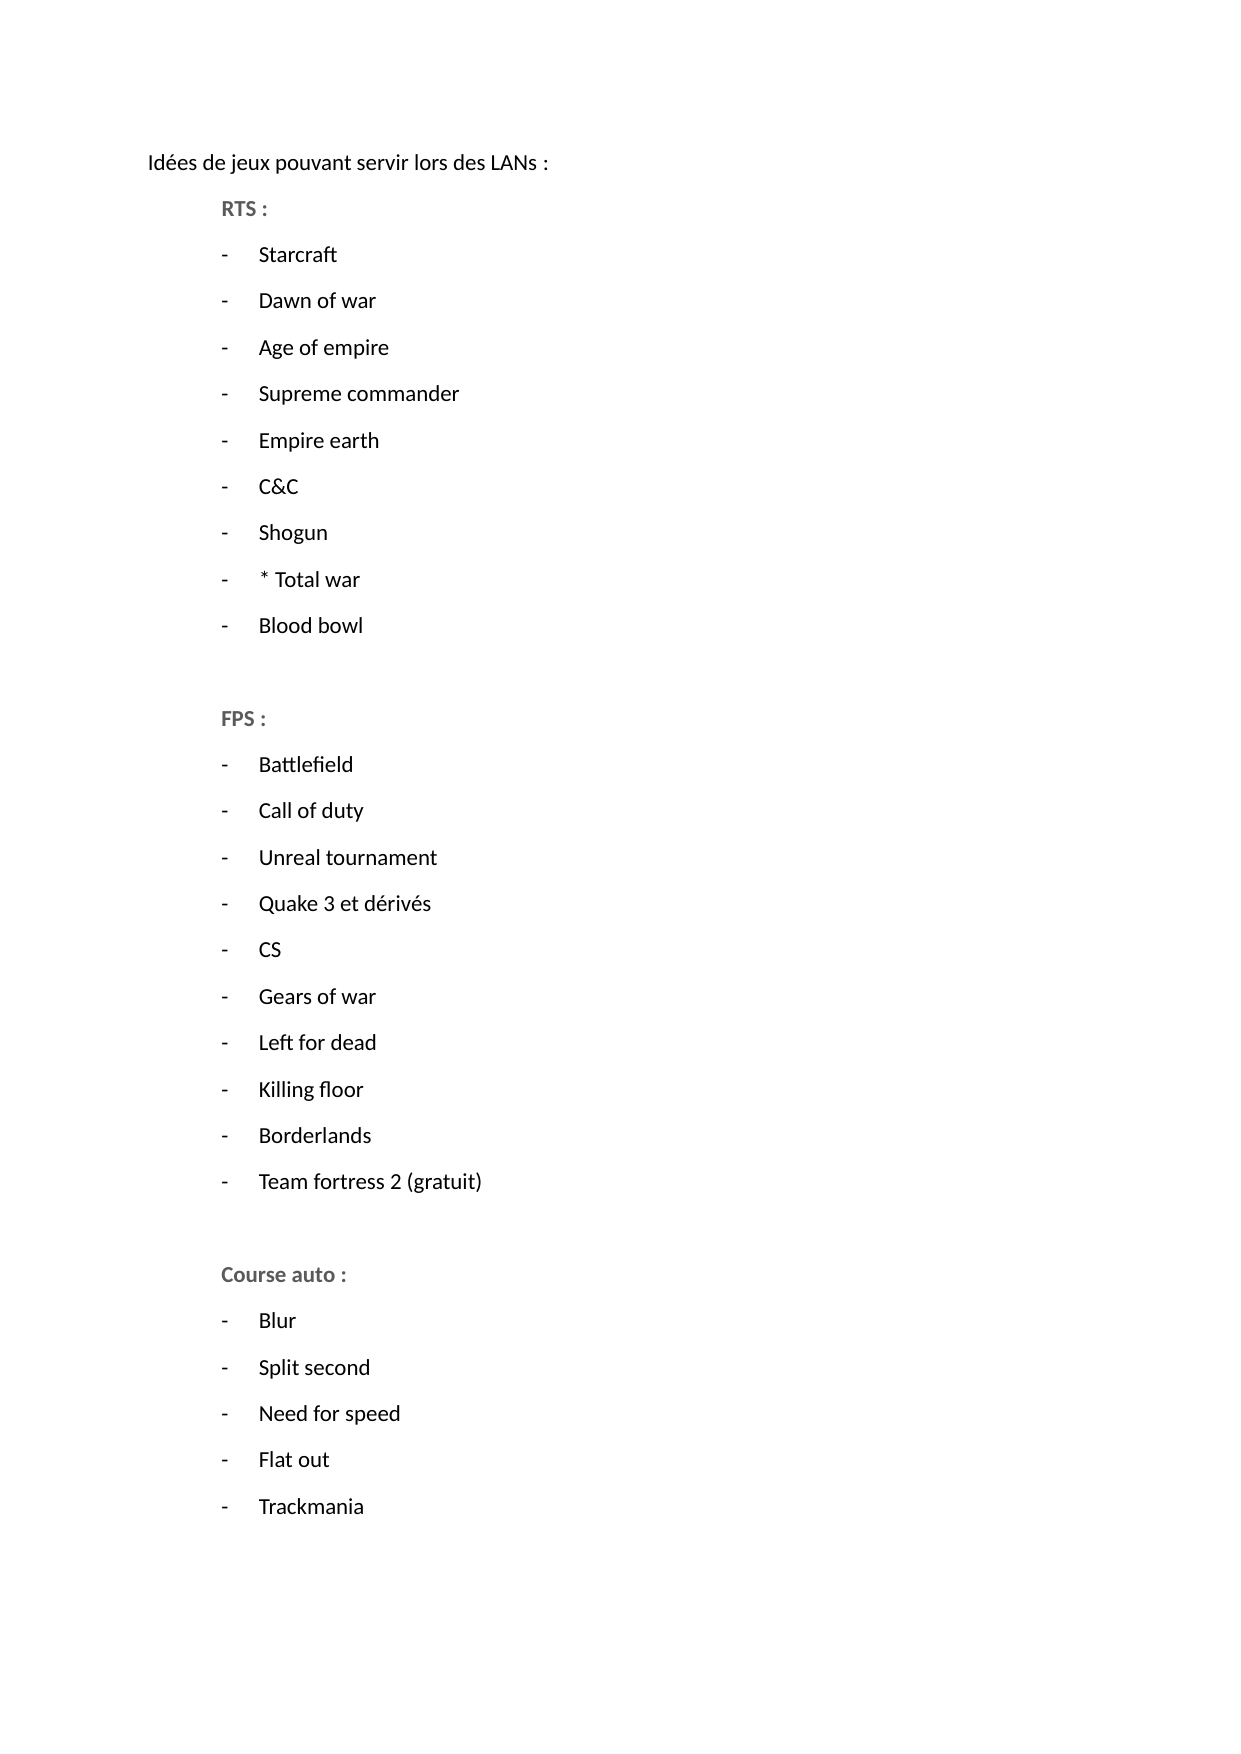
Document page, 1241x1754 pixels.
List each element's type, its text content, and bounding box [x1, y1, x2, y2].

list Blood bowl [221, 611, 1093, 639]
list Starcraft [221, 240, 1093, 268]
text RTS : [148, 194, 1093, 222]
list Trackmania [221, 1492, 1093, 1520]
list C&C [221, 472, 1093, 500]
list Need for speed [221, 1399, 1093, 1427]
list CS [221, 936, 1093, 964]
list Quake 3 et dérivés [221, 889, 1093, 917]
list Team fortress 2 (gratuit) [221, 1167, 1093, 1195]
list Unreal tournament [221, 843, 1093, 871]
list Split second [221, 1353, 1093, 1381]
list Flat out [221, 1446, 1093, 1473]
list Empire earth [221, 426, 1093, 454]
list Shogun [221, 518, 1093, 546]
list Battlefield [221, 750, 1093, 778]
list * Total war [221, 565, 1093, 593]
text FPS : [221, 704, 1093, 732]
list Supreme commander [221, 379, 1093, 407]
list Dawn of war [221, 287, 1093, 315]
list Killing floor [221, 1075, 1093, 1103]
list Gears of war [221, 982, 1093, 1010]
list Call of duty [221, 797, 1093, 824]
text Idées de jeux pouvant servir lors des LANs : [148, 148, 1093, 176]
list Blur [221, 1306, 1093, 1334]
list Age of empire [221, 333, 1093, 361]
text Course auto : [221, 1260, 1093, 1288]
list Left for dead [221, 1028, 1093, 1056]
list Borderlands [221, 1121, 1093, 1149]
